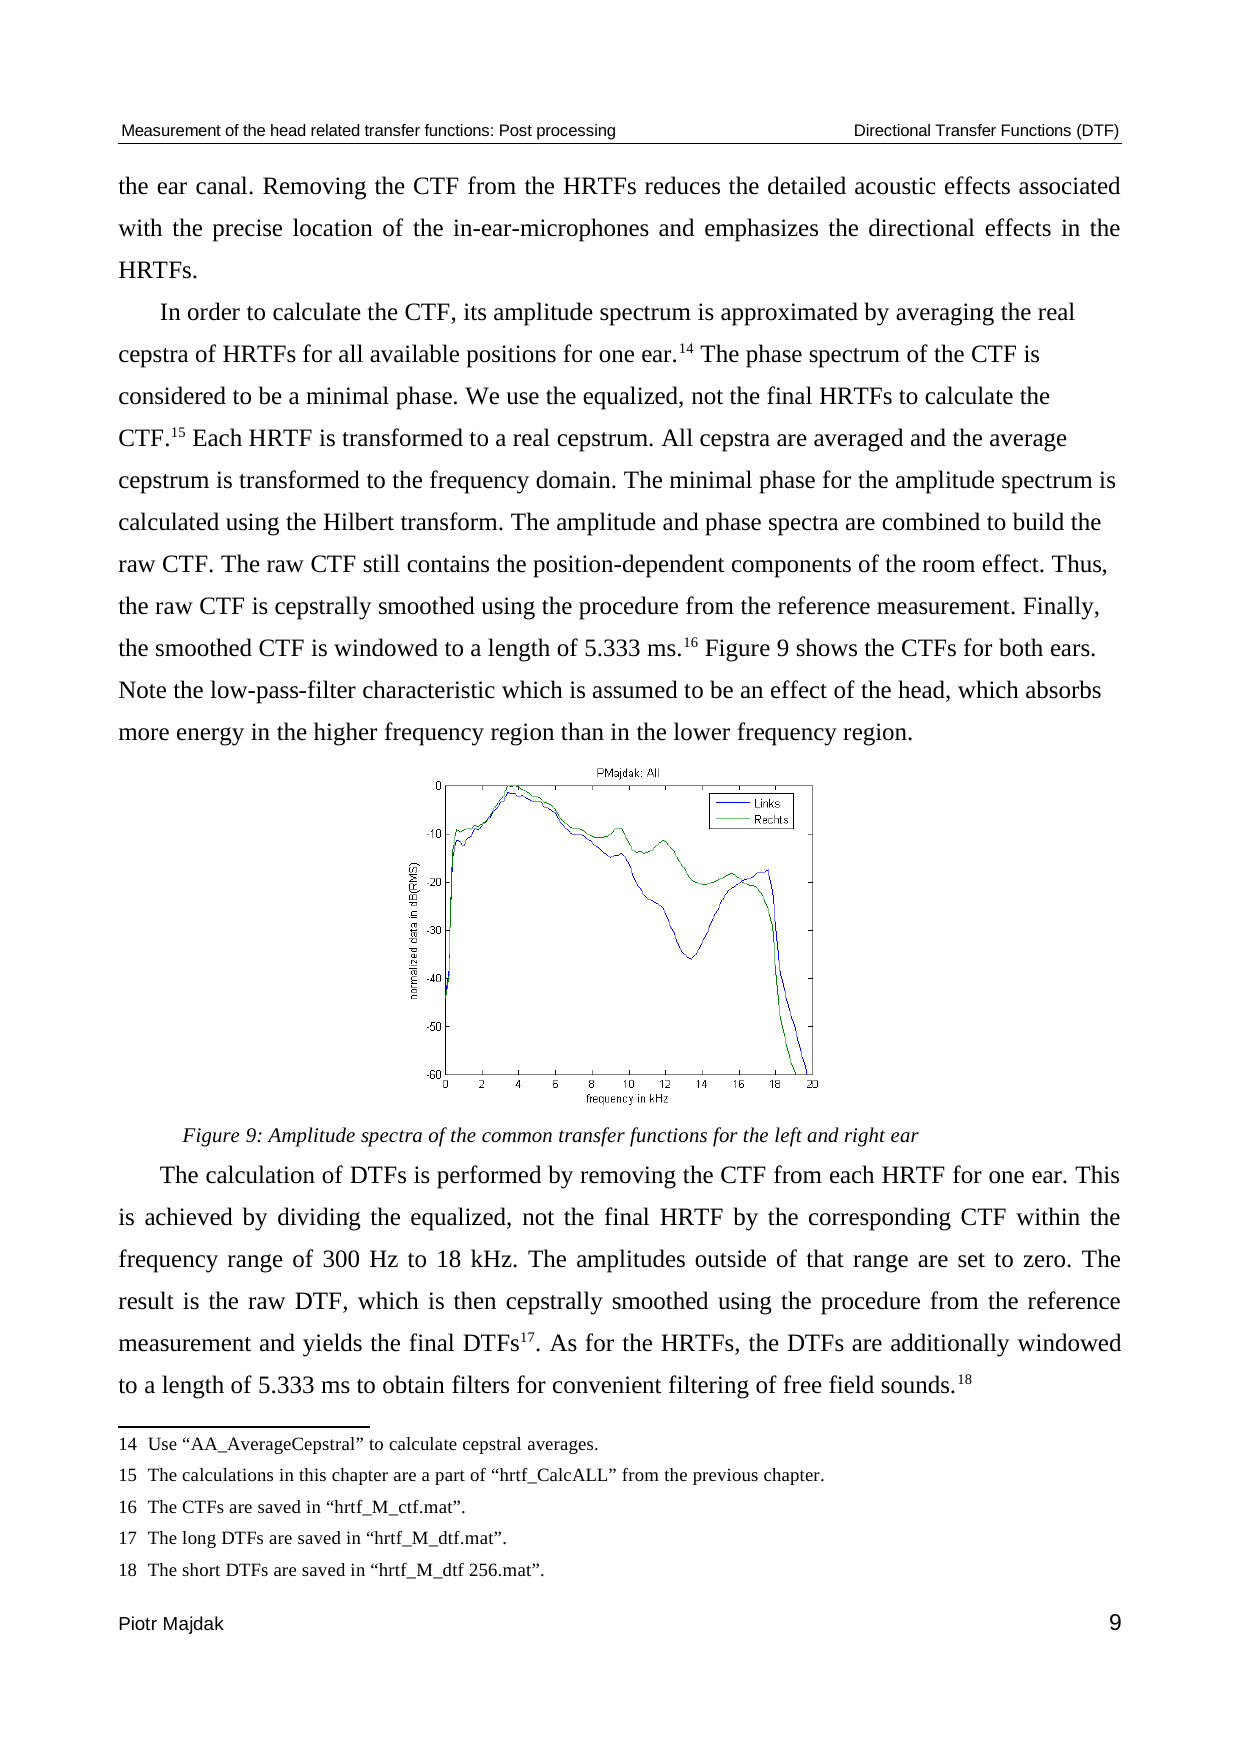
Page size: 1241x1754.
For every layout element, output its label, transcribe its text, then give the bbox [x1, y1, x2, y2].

text the ear canal. Removing the CTF from the HRTFs reduces the detailed acoustic effects associated with the precise location of the in-ear-microphones and emphasizes the directional effects in the HRTFs. [118, 172, 1122, 284]
text The long DTFs are saved in “hrtf_M_dtf.mat”. [118, 1528, 1122, 1549]
text The short DTFs are saved in “hrtf_M_dtf 256.mat”. [118, 1559, 1122, 1580]
text Figure 9: Amplitude spectra of the common transfer functions for the left and right ear [182, 758, 1057, 1147]
text The calculations in this chapter are a part of “hrtf_CalcALL” from the previous chapter. [118, 1464, 1122, 1486]
text The CTFs are saved in “hrtf_M_ctf.mat”. [118, 1496, 1122, 1517]
text The calculation of DTFs is performed by removing the CTF from each HRTF for one ear. This is achieved by dividing the equalized, not the final HRTF by the corresponding CTF within the frequency range of 300 Hz to 18 kHz. The amplitudes outside of that range are set to zero. The result is the raw DTF, which is then cepstrally smoothed using the procedure from the reference measurement and yields the final DTFs. As for the HRTFs, the DTFs are additionally windowed to a length of 5.333 ms to obtain filters for convenient filtering of free field sounds. [118, 760, 1122, 1399]
text Use “AA_AverageCepstral” to calculate cepstral averages. [118, 1433, 1122, 1454]
picture [383, 758, 857, 1113]
text In order to calculate the CTF, its amplitude spectrum is approximated by averaging the real cepstra of HRTFs for all available positions for one ear. The phase spectrum of the CTF is considered to be a minimal phase. We use the equalized, not the final HRTFs to calculate the CTF. Each HRTF is transformed to a real cepstrum. All cepstra are averaged and the average cepstrum is transformed to the frequency domain. The minimal phase for the amplitude spectrum is calculated using the Hilbert transform. The amplitude and phase spectra are combined to build the raw CTF. The raw CTF still contains the position-dependent components of the room effect. Thus, the raw CTF is cepstrally smoothed using the procedure from the reference measurement. Finally, the smoothed CTF is windowed to a length of 5.333 ms. Figure 9 shows the CTFs for both ears. Note the low-pass-filter characteristic which is assumed to be an effect of the head, which absorbs more energy in the higher frequency region than in the lower frequency region. [118, 298, 1122, 746]
